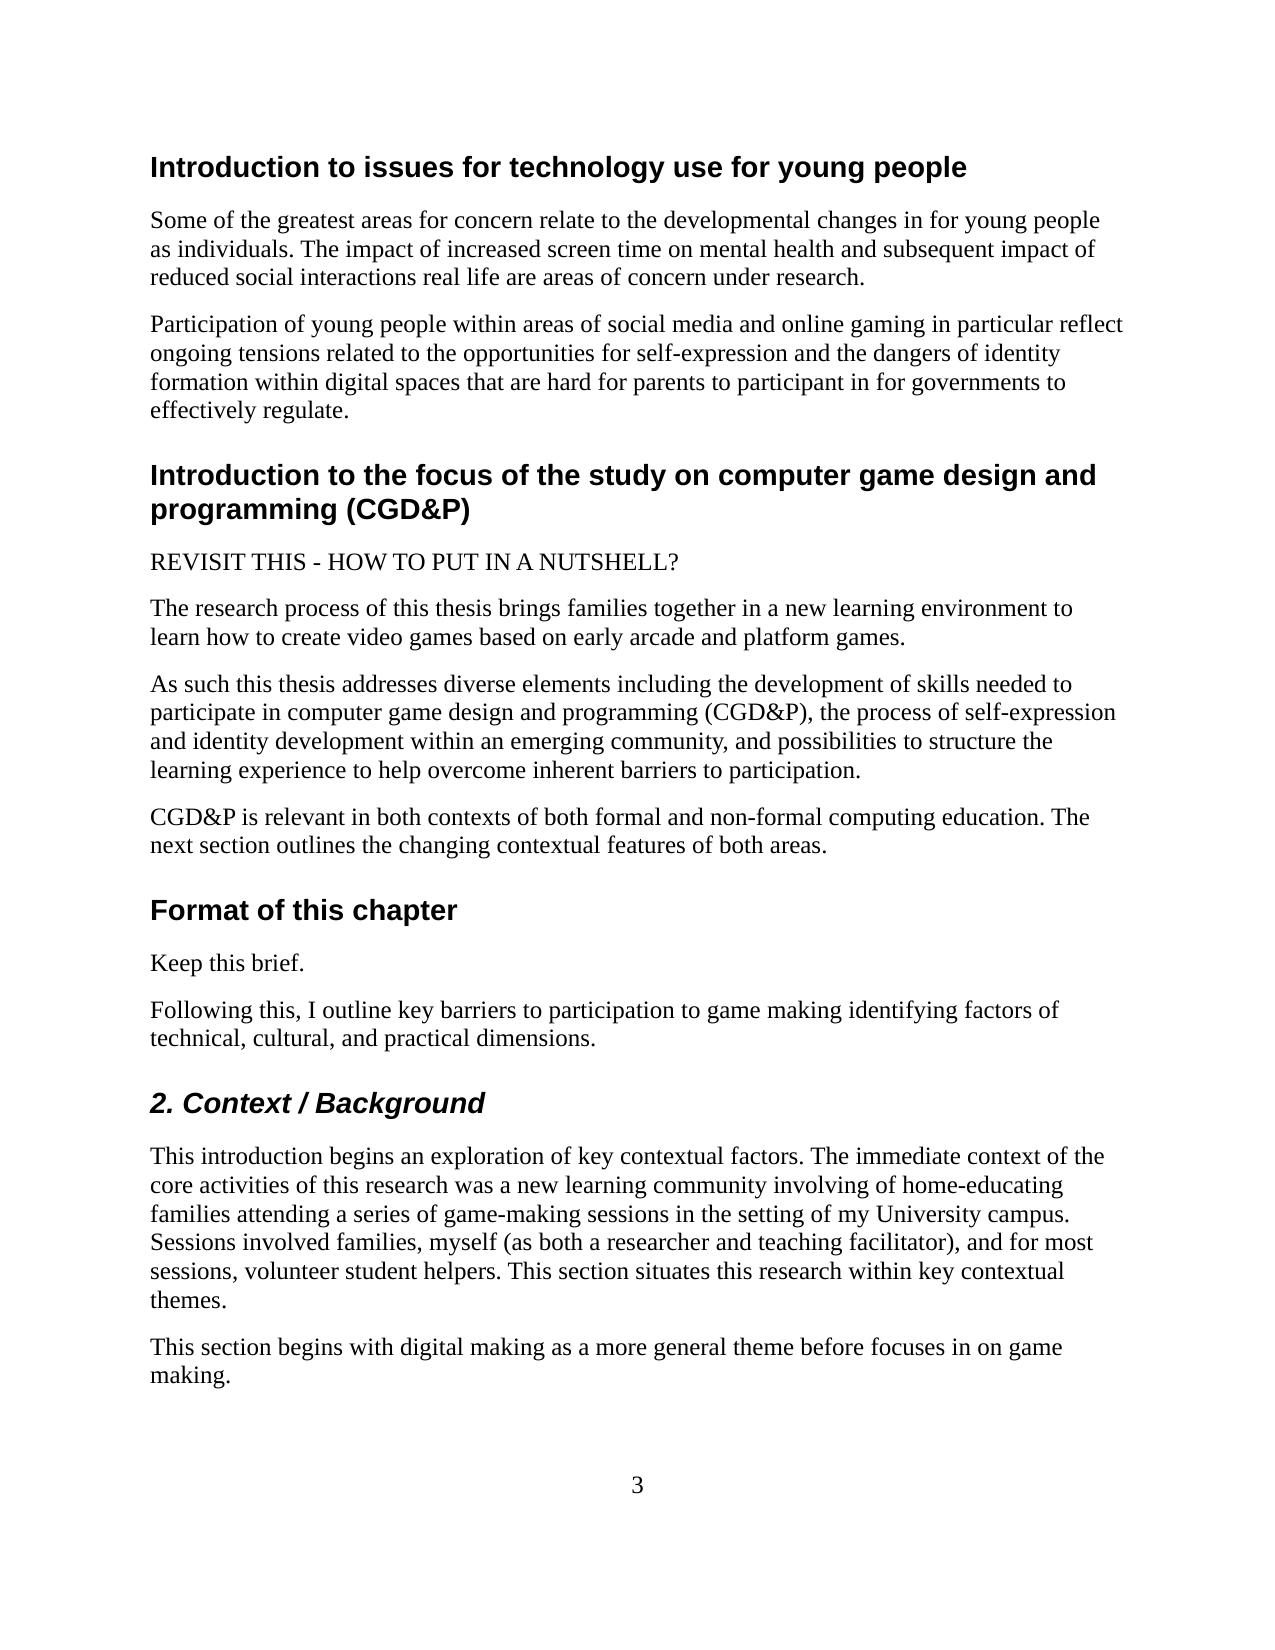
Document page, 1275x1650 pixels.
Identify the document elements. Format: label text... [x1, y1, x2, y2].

text Keep this brief. [150, 948, 1125, 977]
subtitle Format of this chapter [150, 893, 1125, 927]
text CGD&P is relevant in both contexts of both formal and non-formal computing education. The next section outlines the changing contextual features of both areas. [150, 802, 1125, 859]
text Some of the greatest areas for concern relate to the developmental changes in for young people as individuals. The impact of increased screen time on mental health and subsequent impact of reduced social interactions real life are areas of concern under research. [150, 205, 1125, 291]
text Participation of young people within areas of social media and online gaming in particular reflect ongoing tensions related to the opportunities for self-expression and the dangers of identity formation within digital spaces that are hard for parents to participant in for governments to effectively regulate. [150, 309, 1125, 424]
subtitle Introduction to issues for technology use for young people [150, 150, 1125, 183]
text This introduction begins an exploration of key contextual factors. The immediate context of the core activities of this research was a new learning community involving of home-educating families attending a series of game-making sessions in the setting of my University campus. Sessions involved families, myself (as both a researcher and teaching facilitator), and for most sessions, volunteer student helpers. This section situates this research within key contextual themes. [150, 1141, 1125, 1314]
text As such this thesis addresses diverse elements including the development of skills needed to participate in computer game design and programming (CGD&P), the process of self-expression and identity development within an emerging community, and possibilities to structure the learning experience to help overcome inherent barriers to participation. [150, 669, 1125, 784]
subtitle Introduction to the focus of the study on computer game design and programming (CGD&P) [150, 458, 1125, 525]
text REVISIT THIS - HOW TO PUT IN A NUTSHELL? [150, 547, 1125, 575]
text This section begins with digital making as a more general theme before focuses in on game making. [150, 1332, 1125, 1389]
text The research process of this thesis brings families together in a new learning environment to learn how to create video games based on early arcade and platform games. [150, 593, 1125, 651]
subtitle 2. Context / Background [150, 1086, 1125, 1120]
text Following this, I outline key barriers to participation to game making identifying factors of technical, cultural, and practical dimensions. [150, 995, 1125, 1052]
